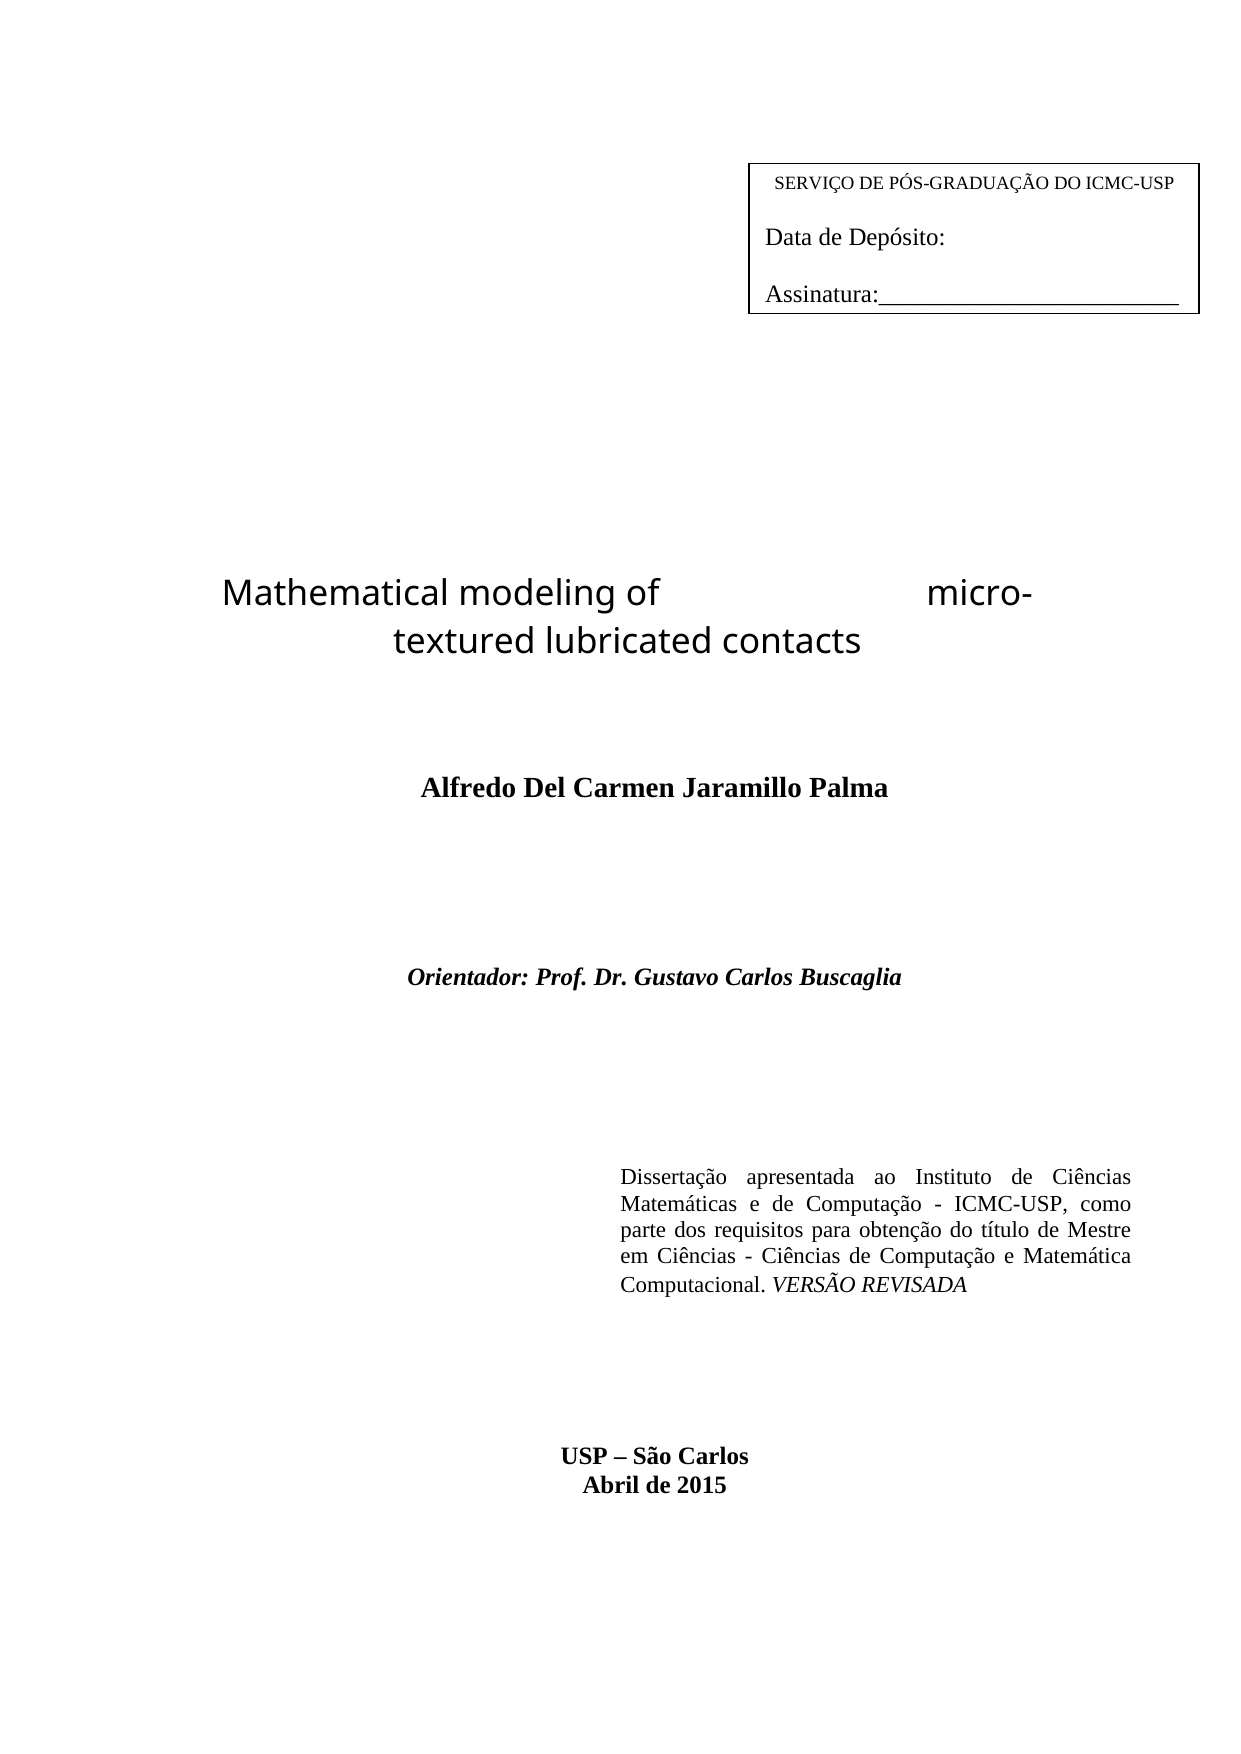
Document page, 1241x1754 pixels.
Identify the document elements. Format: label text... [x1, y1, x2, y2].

text Mathematical modeling of micro-textured lubricated contacts [177, 567, 1077, 663]
text Assinatura:______________________________ [765, 279, 1183, 305]
text Orientador: Prof. Dr. Gustavo Carlos Buscaglia [177, 962, 1132, 991]
text Data de Depósito: [765, 222, 1183, 251]
subtitle Alfredo Del Carmen Jaramillo Palma [177, 771, 1132, 804]
text SERVIÇO DE PÓS-GRADUAÇÃO DO ICMC-USP [765, 172, 1183, 193]
text USP – São Carlos [177, 1441, 1132, 1470]
subtitle Abril de 2015 [177, 1470, 1132, 1499]
text Dissertação apresentada ao Instituto de Ciências Matemáticas e de Computação - ICMC-USP, como parte dos requisitos para obtenção do título de Mestre em Ciências - Ciências de Computação e Matemática Computacional. VERSÃO REVISADA [620, 1163, 1132, 1298]
